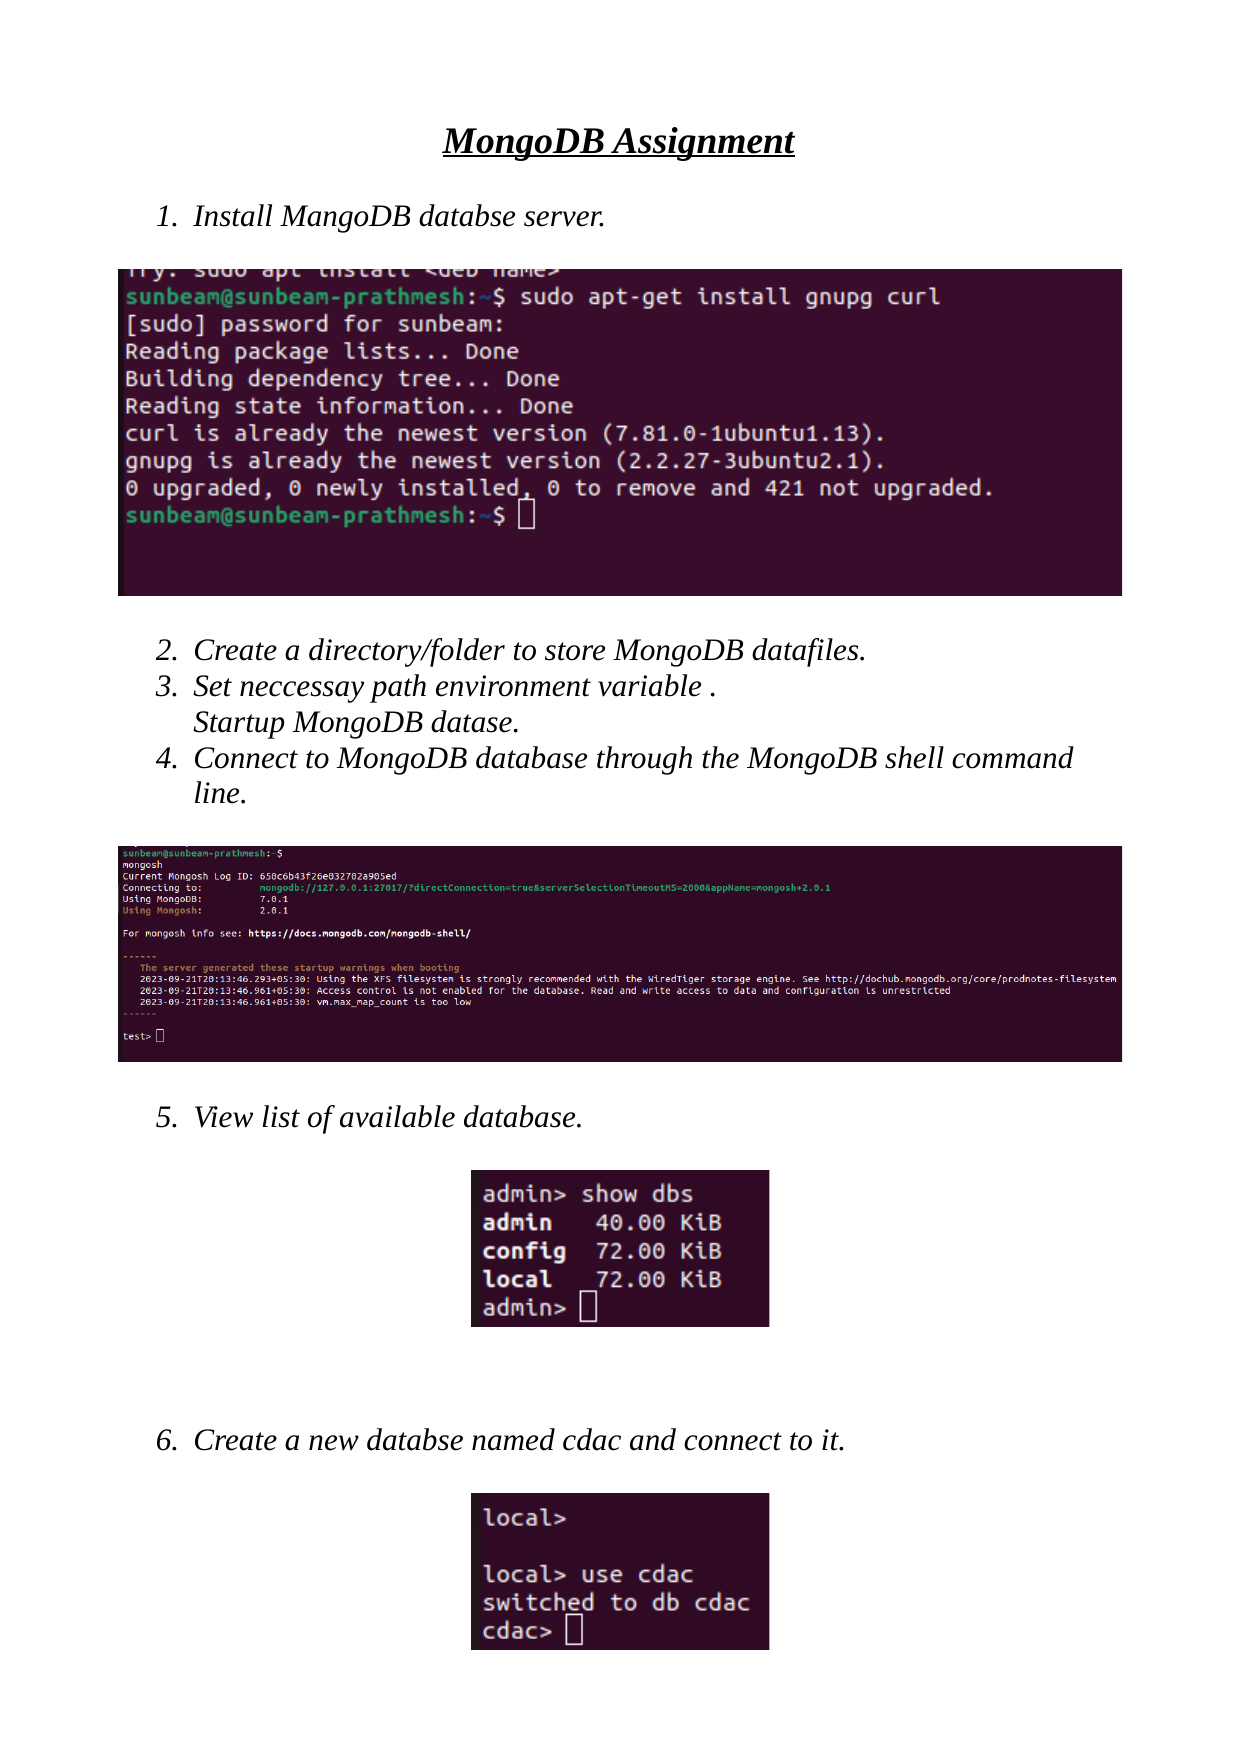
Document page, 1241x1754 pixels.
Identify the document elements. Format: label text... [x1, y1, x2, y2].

list Install MangoDB databse server. [156, 197, 1122, 233]
text MongoDB Assignment [118, 118, 1122, 161]
list Startup MongoDB datase. [156, 703, 1122, 739]
list View list of available database. [156, 1098, 1122, 1134]
picture [471, 1170, 770, 1327]
list Create a new databse named cdac and connect to it. [156, 1421, 1122, 1457]
picture [471, 1493, 770, 1650]
list Set neccessay path environment variable . [156, 667, 1122, 703]
list Create a directory/folder to store MongoDB datafiles. [156, 631, 1122, 667]
picture [118, 846, 1123, 1062]
picture [118, 269, 1123, 596]
list Connect to MongoDB database through the MongoDB shell command line. [156, 739, 1122, 811]
